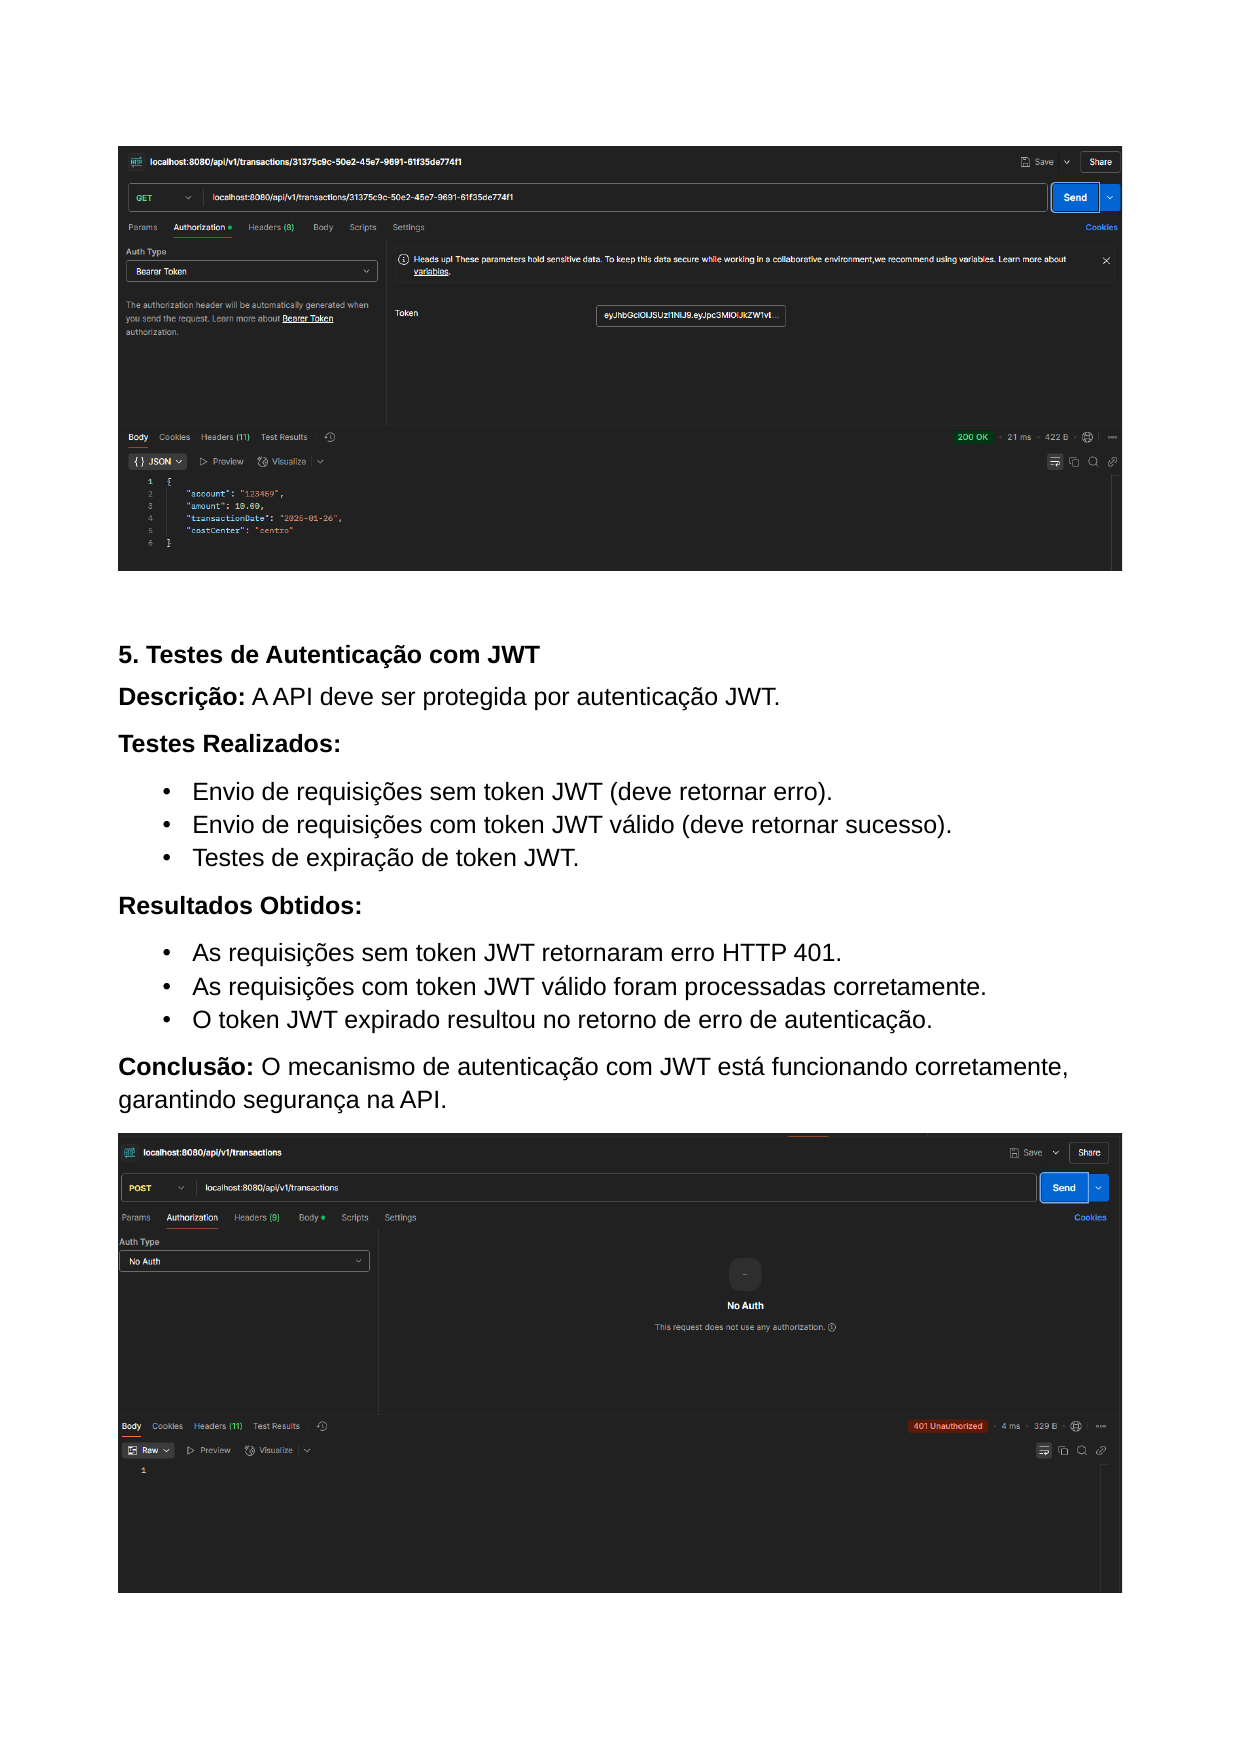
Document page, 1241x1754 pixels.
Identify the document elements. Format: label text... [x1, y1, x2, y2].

picture [118, 146, 1123, 571]
list Testes de expiração de token JWT. [162, 843, 1122, 872]
list O token JWT expirado resultou no retorno de erro de autenticação. [162, 1005, 1122, 1033]
picture [118, 1133, 1123, 1593]
subtitle 5. Testes de Autenticação com JWT [118, 640, 1122, 669]
list As requisições com token JWT válido foram processadas corretamente. [162, 972, 1122, 1000]
text Conclusão: O mecanismo de autenticação com JWT está funcionando corretamente, garantindo segurança na API. [118, 1052, 1122, 1114]
text Testes Realizados: [118, 729, 1122, 758]
list As requisições sem token JWT retornaram erro HTTP 401. [162, 938, 1122, 967]
list Envio de requisições sem token JWT (deve retornar erro). [162, 777, 1122, 806]
text Resultados Obtidos: [118, 891, 1122, 919]
text Descrição: A API deve ser protegida por autenticação JWT. [118, 682, 1122, 710]
list Envio de requisições com token JWT válido (deve retornar sucesso). [162, 810, 1122, 839]
